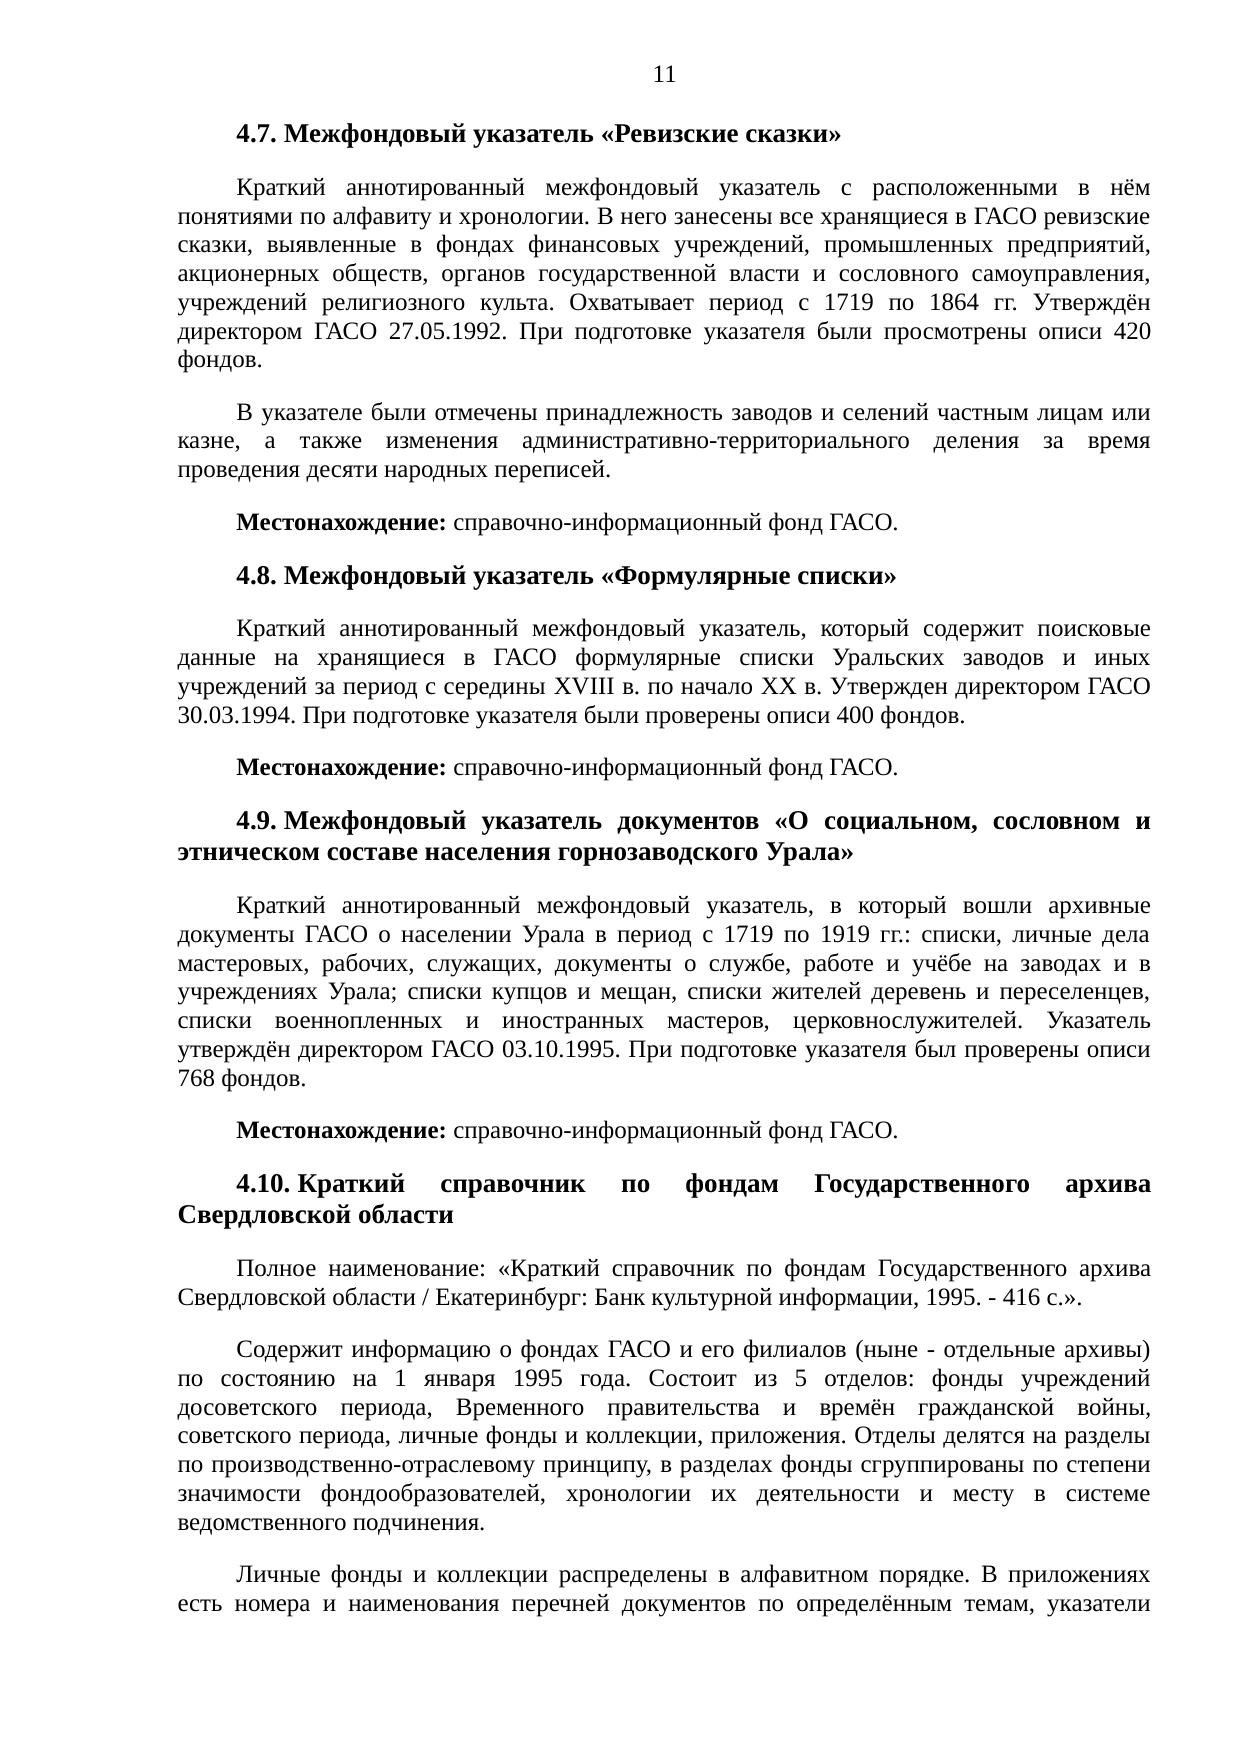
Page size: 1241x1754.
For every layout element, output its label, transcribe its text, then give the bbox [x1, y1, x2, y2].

text В указателе были отмечены принадлежность заводов и селений частным лицам или казне, а также изменения административно-территориального деления за время проведения десяти народных переписей. [177, 397, 1152, 483]
list Межфондовый указатель «Ревизские сказки» [177, 117, 1152, 148]
text Полное наименование: «Краткий справочник по фондам Государственного архива Свердловской области / Екатеринбург: Банк культурной информации, 1995. - 416 с.». [177, 1253, 1152, 1311]
list Межфондовый указатель «Формулярные списки» [177, 559, 1152, 590]
text Местонахождение: справочно-информационный фонд ГАСО. [177, 752, 1152, 781]
text Краткий аннотированный межфондовый указатель, в который вошли архивные документы ГАСО о населении Урала в период с 1719 по 1919 гг.: списки, личные дела мастеровых, рабочих, служащих, документы о службе, работе и учёбе на заводах и в учреждениях Урала; списки купцов и мещан, списки жителей деревень и переселенцев, списки военнопленных и иностранных мастеров, церковнослужителей. Указатель утверждён директором ГАСО 03.10.1995. При подготовке указателя был проверены описи 768 фондов. [177, 890, 1152, 1091]
text Краткий аннотированный межфондовый указатель с расположенными в нём понятиями по алфавиту и хронологии. В него занесены все хранящиеся в ГАСО ревизские сказки, выявленные в фондах финансовых учреждений, промышленных предприятий, акционерных обществ, органов государственной власти и сословного самоуправления, учреждений религиозного культа. Охватывает период с 1719 по 1864 гг. Утверждён директором ГАСО 27.05.1992. При подготовке указателя были просмотрены описи 420 фондов. [177, 172, 1152, 373]
list Краткий справочник по фондам Государственного архива Свердловской области [177, 1167, 1152, 1229]
list Межфондовый указатель документов «О социальном, сословном и этническом составе населения горнозаводского Урала» [177, 804, 1152, 867]
text Личные фонды и коллекции распределены в алфавитном порядке. В приложениях есть номера и наименования перечней документов по определённым темам, указатели [177, 1559, 1152, 1616]
text Местонахождение: справочно-информационный фонд ГАСО. [177, 1115, 1152, 1144]
text Местонахождение: справочно-информационный фонд ГАСО. [177, 507, 1152, 535]
text Краткий аннотированный межфондовый указатель, который содержит поисковые данные на хранящиеся в ГАСО формулярные списки Уральских заводов и иных учреждений за период с середины XVIII в. по начало XX в. Утвержден директором ГАСО 30.03.1994. При подготовке указателя были проверены описи 400 фондов. [177, 613, 1152, 728]
text Содержит информацию о фондах ГАСО и его филиалов (ныне - отдельные архивы) по состоянию на 1 января 1995 года. Состоит из 5 отделов: фонды учреждений досоветского периода, Временного правительства и времён гражданской войны, советского периода, личные фонды и коллекции, приложения. Отделы делятся на разделы по производственно-отраслевому принципу, в разделах фонды сгруппированы по степени значимости фондообразователей, хронологии их деятельности и месту в системе ведомственного подчинения. [177, 1334, 1152, 1535]
